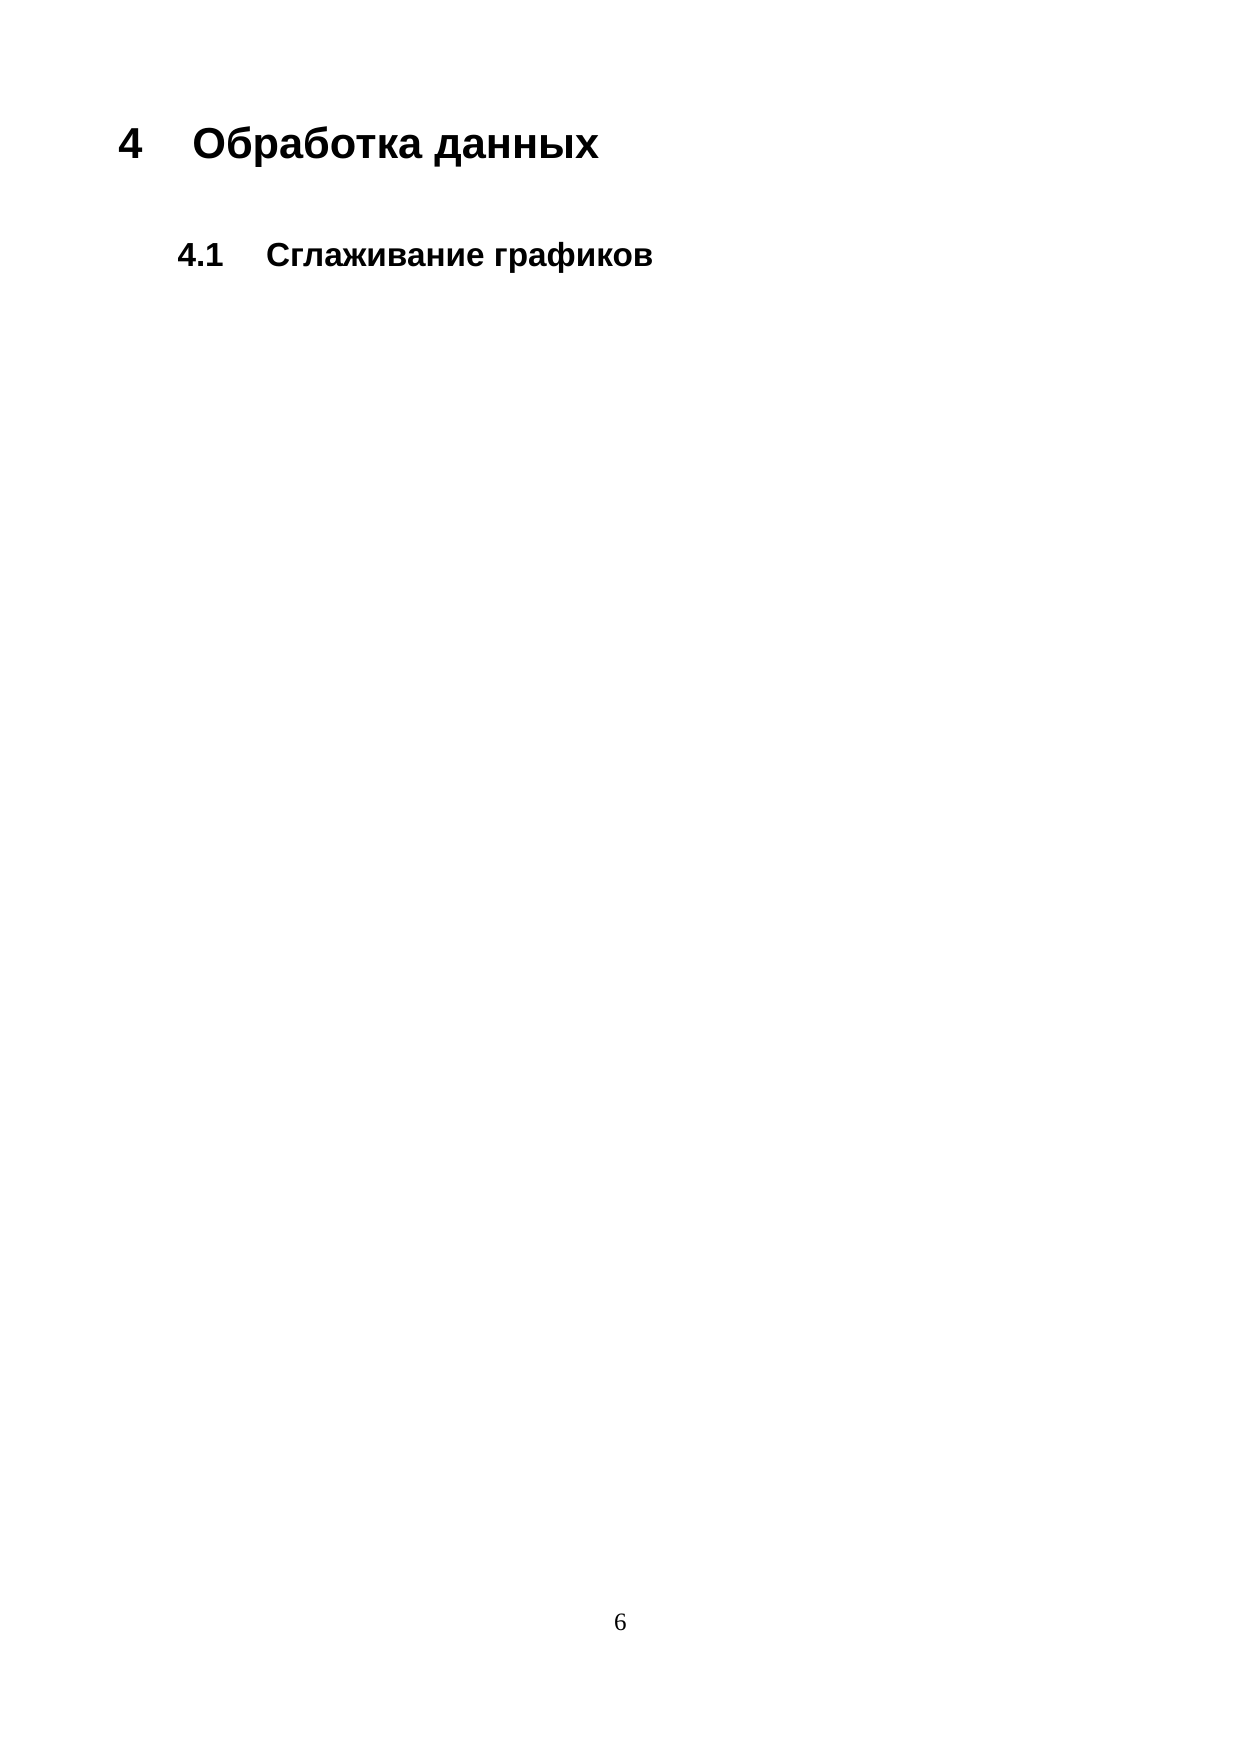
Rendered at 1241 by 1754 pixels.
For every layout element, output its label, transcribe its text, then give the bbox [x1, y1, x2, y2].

subtitle Обработка данных [118, 118, 1122, 168]
subtitle Сглаживание графиков [118, 235, 1122, 273]
